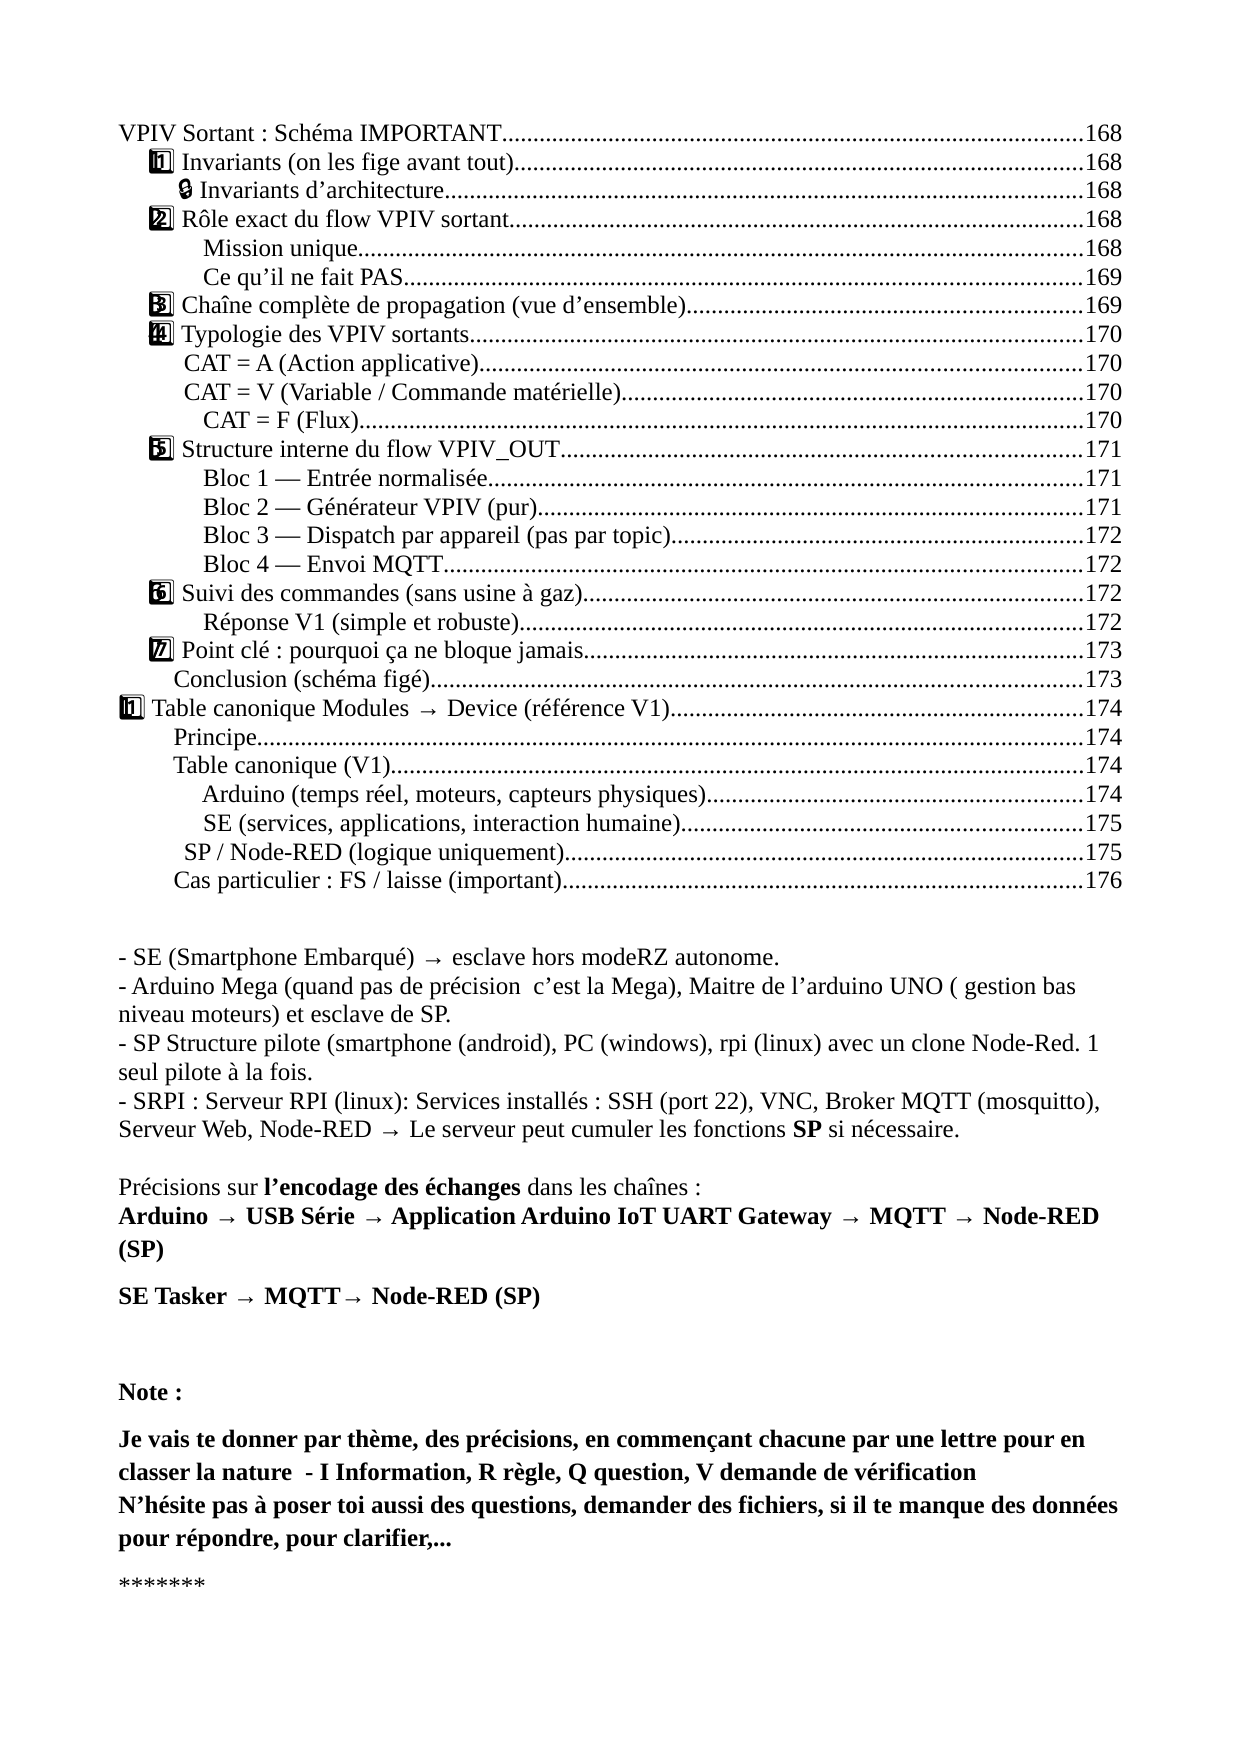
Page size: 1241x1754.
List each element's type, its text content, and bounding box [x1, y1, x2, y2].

text 2️⃣ Rôle exact du flow VPIV sortant 168 [148, 204, 1122, 233]
text 6️⃣ Suivi des commandes (sans usine à gaz) 172 [148, 578, 1122, 607]
text 📌 Principe 174 [148, 722, 1122, 751]
text ✅ Conclusion (schéma figé) 173 [148, 664, 1122, 693]
text 🧩 Cas particulier : FS / laisse (important) 176 [148, 866, 1122, 894]
text 🧱 Table canonique (V1) 174 [148, 751, 1122, 779]
text 🔒 Invariants d’architecture 168 [177, 176, 1122, 204]
text 🌊 CAT = F (Flux) 170 [177, 406, 1122, 434]
text Arduino → USB Série → Application Arduino IoT UART Gateway → MQTT → Node-RED (SP) [118, 1201, 1122, 1262]
text 5️⃣ Structure interne du flow VPIV_OUT 171 [148, 434, 1122, 463]
text 1️⃣ Table canonique Modules → Device (référence V1) 174 [118, 693, 1122, 722]
text - SRPI : Serveur RPI (linux): Services installés : SSH (port 22), VNC, Broker MQTT (mosquitto), Serveur Web, Node-RED → Le serveur peut cumuler les fonctions SP si nécessaire. [118, 1086, 1122, 1143]
text ******* [118, 1571, 1122, 1599]
text 7️⃣ Point clé : pourquoi ça ne bloque jamais 173 [148, 636, 1122, 664]
text 🎯 Mission unique 168 [177, 233, 1122, 262]
text 🔹 Bloc 3 — Dispatch par appareil (pas par topic) 172 [177, 521, 1122, 549]
text SE Tasker → MQTT→ Node-RED (SP) [118, 1281, 1122, 1310]
text 🔧 Arduino (temps réel, moteurs, capteurs physiques) 174 [177, 779, 1122, 808]
text 🅱️ CAT = V (Variable / Commande matérielle) 170 [177, 377, 1122, 406]
text VPIV Sortant : Schéma IMPORTANT 168 [118, 118, 1122, 147]
text - SE (Smartphone Embarqué) → esclave hors modeRZ autonome. - Arduino Mega (quand pas de précision c’est la Mega), Maitre de l’arduino UNO ( gestion bas niveau moteurs) et esclave de SP. - SP Structure pilote (smartphone (android), PC (windows), rpi (linux) avec un clone Node-Red. 1 seul pilote à la fois. [118, 942, 1122, 1086]
text 🅰️ CAT = A (Action applicative) 170 [177, 348, 1122, 377]
text 🔹 Bloc 4 — Envoi MQTT 172 [177, 549, 1122, 578]
text ✅ Réponse V1 (simple et robuste) 172 [177, 607, 1122, 636]
text Note : [118, 1377, 1122, 1405]
text Précisions sur l’encodage des échanges dans les chaînes : [118, 1143, 1122, 1201]
text 3️⃣ Chaîne complète de propagation (vue d’ensemble) 169 [148, 291, 1122, 319]
text 🖥️ SP / Node-RED (logique uniquement) 175 [177, 837, 1122, 866]
text 1️⃣ Invariants (on les fige avant tout) 168 [148, 147, 1122, 176]
text ❌ Ce qu’il ne fait PAS 169 [177, 262, 1122, 291]
text 🔹 Bloc 1 — Entrée normalisée 171 [177, 463, 1122, 492]
text 🔹 Bloc 2 — Générateur VPIV (pur) 171 [177, 492, 1122, 521]
text 4️⃣ Typologie des VPIV sortants 170 [148, 319, 1122, 348]
text 🧠 SE (services, applications, interaction humaine) 175 [177, 808, 1122, 837]
text Je vais te donner par thème, des précisions, en commençant chacune par une lettre pour en classer la nature - I Information, R règle, Q question, V demande de vérification N’hésite pas à poser toi aussi des questions, demander des fichiers, si il te manque des données pour répondre, pour clarifier,... [118, 1424, 1122, 1552]
